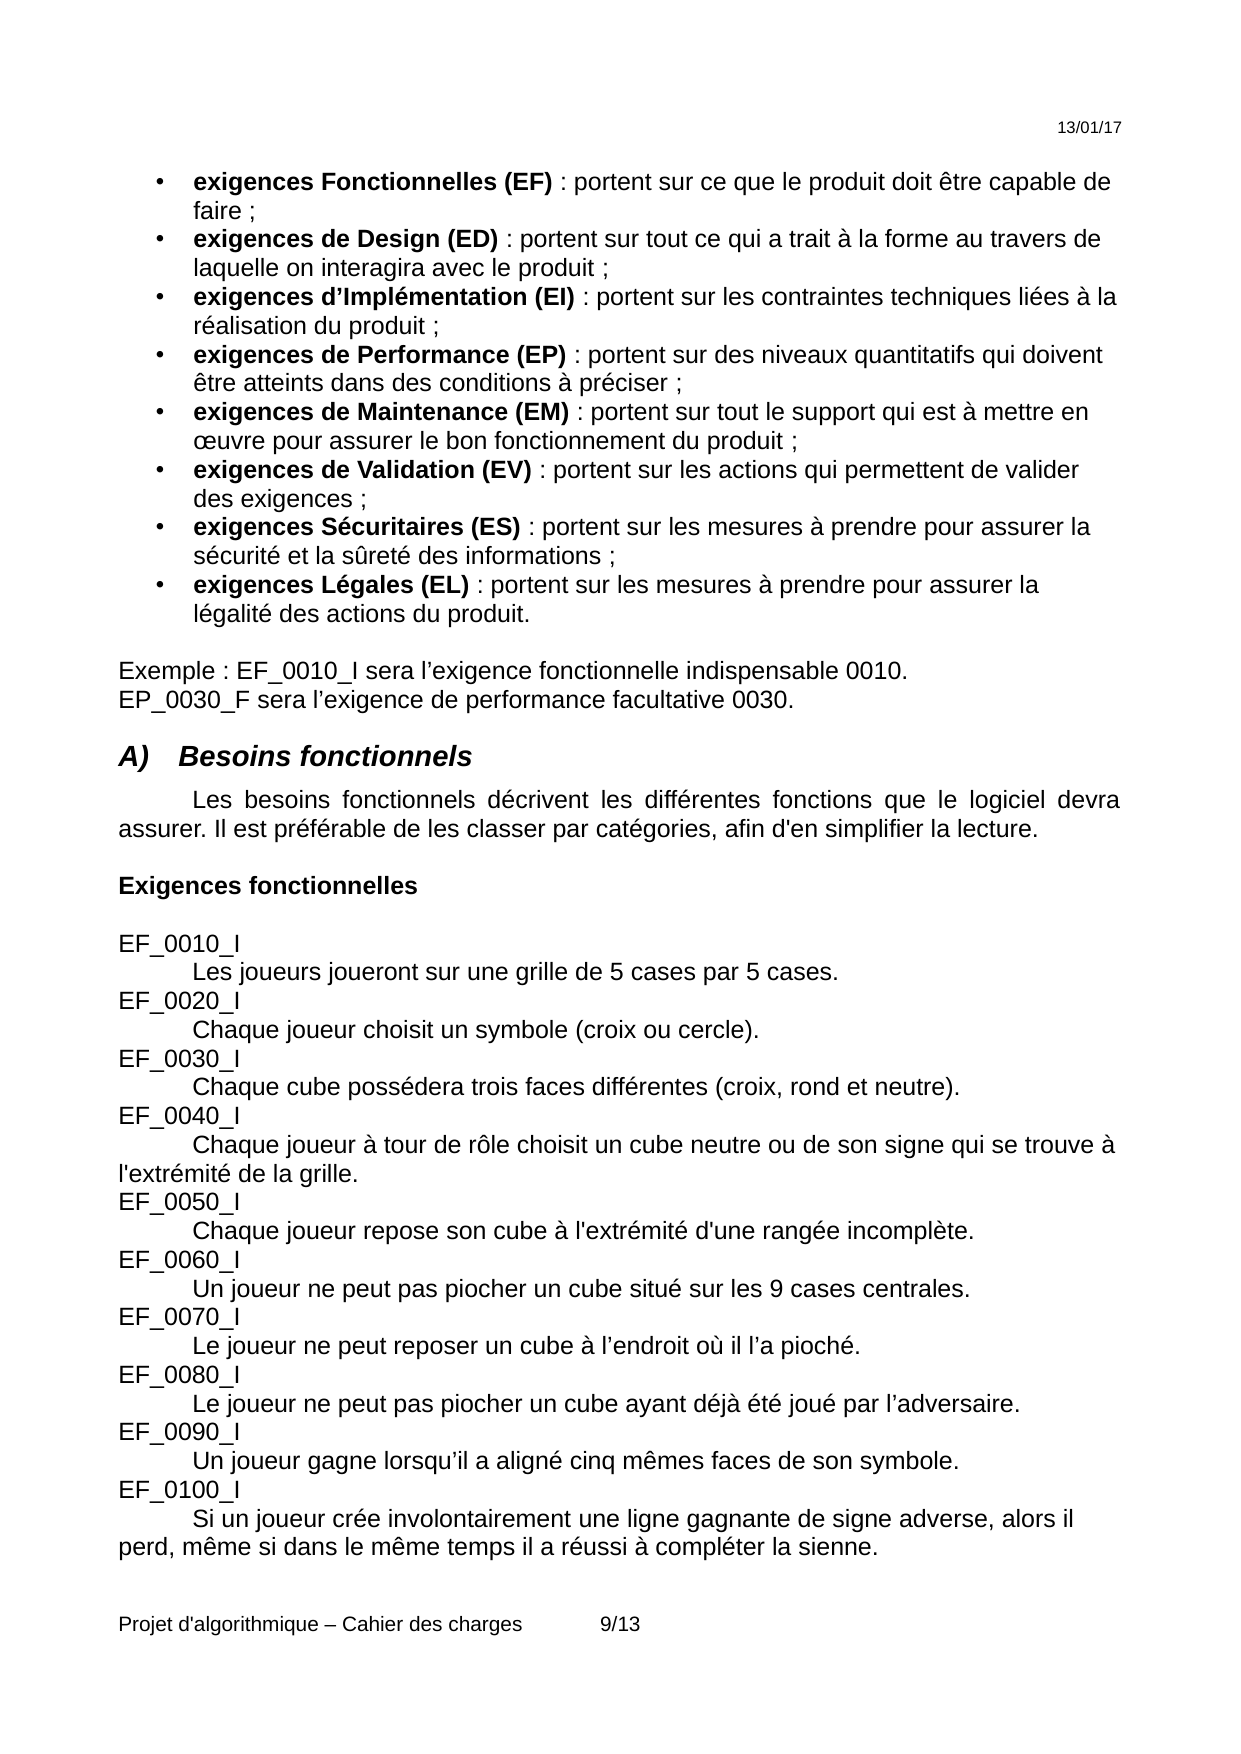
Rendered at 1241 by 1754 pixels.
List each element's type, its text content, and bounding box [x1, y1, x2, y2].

text Les besoins fonctionnels décrivent les différentes fonctions que le logiciel devra assurer. Il est préférable de les classer par catégories, afin d'en simplifier la lecture. [118, 785, 1122, 842]
text EF_0050_I [118, 1187, 1122, 1216]
text Chaque joueur repose son cube à l'extrémité d'une rangée incomplète. [118, 1216, 1122, 1245]
text Le joueur ne peut reposer un cube à l’endroit où il l’a pioché. EF_0080_I [118, 1331, 1122, 1389]
list exigences Sécuritaires (ES) : portent sur les mesures à prendre pour assurer la sécurité et la sûreté des informations ; [156, 512, 1122, 570]
text Les joueurs joueront sur une grille de 5 cases par 5 cases. [118, 957, 1122, 986]
text EF_0100_I [118, 1475, 1122, 1504]
text Chaque joueur choisit un symbole (croix ou cercle). [118, 1015, 1122, 1044]
text Le joueur ne peut pas piocher un cube ayant déjà été joué par l’adversaire. [118, 1389, 1122, 1417]
text EF_0070_I [118, 1302, 1122, 1331]
list exigences de Validation (EV) : portent sur les actions qui permettent de valider des exigences ; [156, 455, 1122, 512]
list exigences Légales (EL) : portent sur les mesures à prendre pour assurer la légalité des actions du produit. [156, 570, 1122, 628]
text EF_0040_I [118, 1101, 1122, 1130]
list exigences Fonctionnelles (EF) : portent sur ce que le produit doit être capable de faire ; [156, 167, 1122, 224]
list exigences d’Implémentation (EI) : portent sur les contraintes techniques liées à la réalisation du produit ; [156, 282, 1122, 339]
text EF_0060_I [118, 1245, 1122, 1274]
text Un joueur gagne lorsqu’il a aligné cinq mêmes faces de son symbole. [118, 1446, 1122, 1475]
list exigences de Design (ED) : portent sur tout ce qui a trait à la forme au travers de laquelle on interagira avec le produit ; [156, 224, 1122, 282]
text Exemple : EF_0010_I sera l’exigence fonctionnelle indispensable 0010. [118, 656, 1122, 685]
text EP_0030_F sera l’exigence de performance facultative 0030. [118, 685, 1122, 714]
text Si un joueur crée involontairement une ligne gagnante de signe adverse, alors il perd, même si dans le même temps il a réussi à compléter la sienne. [118, 1504, 1122, 1561]
text EF_0090_I [118, 1417, 1122, 1446]
text EF_0020_I [118, 986, 1122, 1015]
list exigences de Maintenance (EM) : portent sur tout le support qui est à mettre en œuvre pour assurer le bon fonctionnement du produit ; [156, 397, 1122, 455]
list exigences de Performance (EP) : portent sur des niveaux quantitatifs qui doivent être atteints dans des conditions à préciser ; [156, 339, 1122, 397]
text Chaque joueur à tour de rôle choisit un cube neutre ou de son signe qui se trouve à l'extrémité de la grille. [118, 1130, 1122, 1187]
text Un joueur ne peut pas piocher un cube situé sur les 9 cases centrales. [118, 1274, 1122, 1302]
text Exigences fonctionnelles [118, 871, 1122, 900]
text EF_0030_I [118, 1044, 1122, 1072]
subtitle Besoins fonctionnels [118, 739, 1122, 772]
text Chaque cube possédera trois faces différentes (croix, rond et neutre). [118, 1072, 1122, 1101]
text EF_0010_I [118, 929, 1122, 957]
